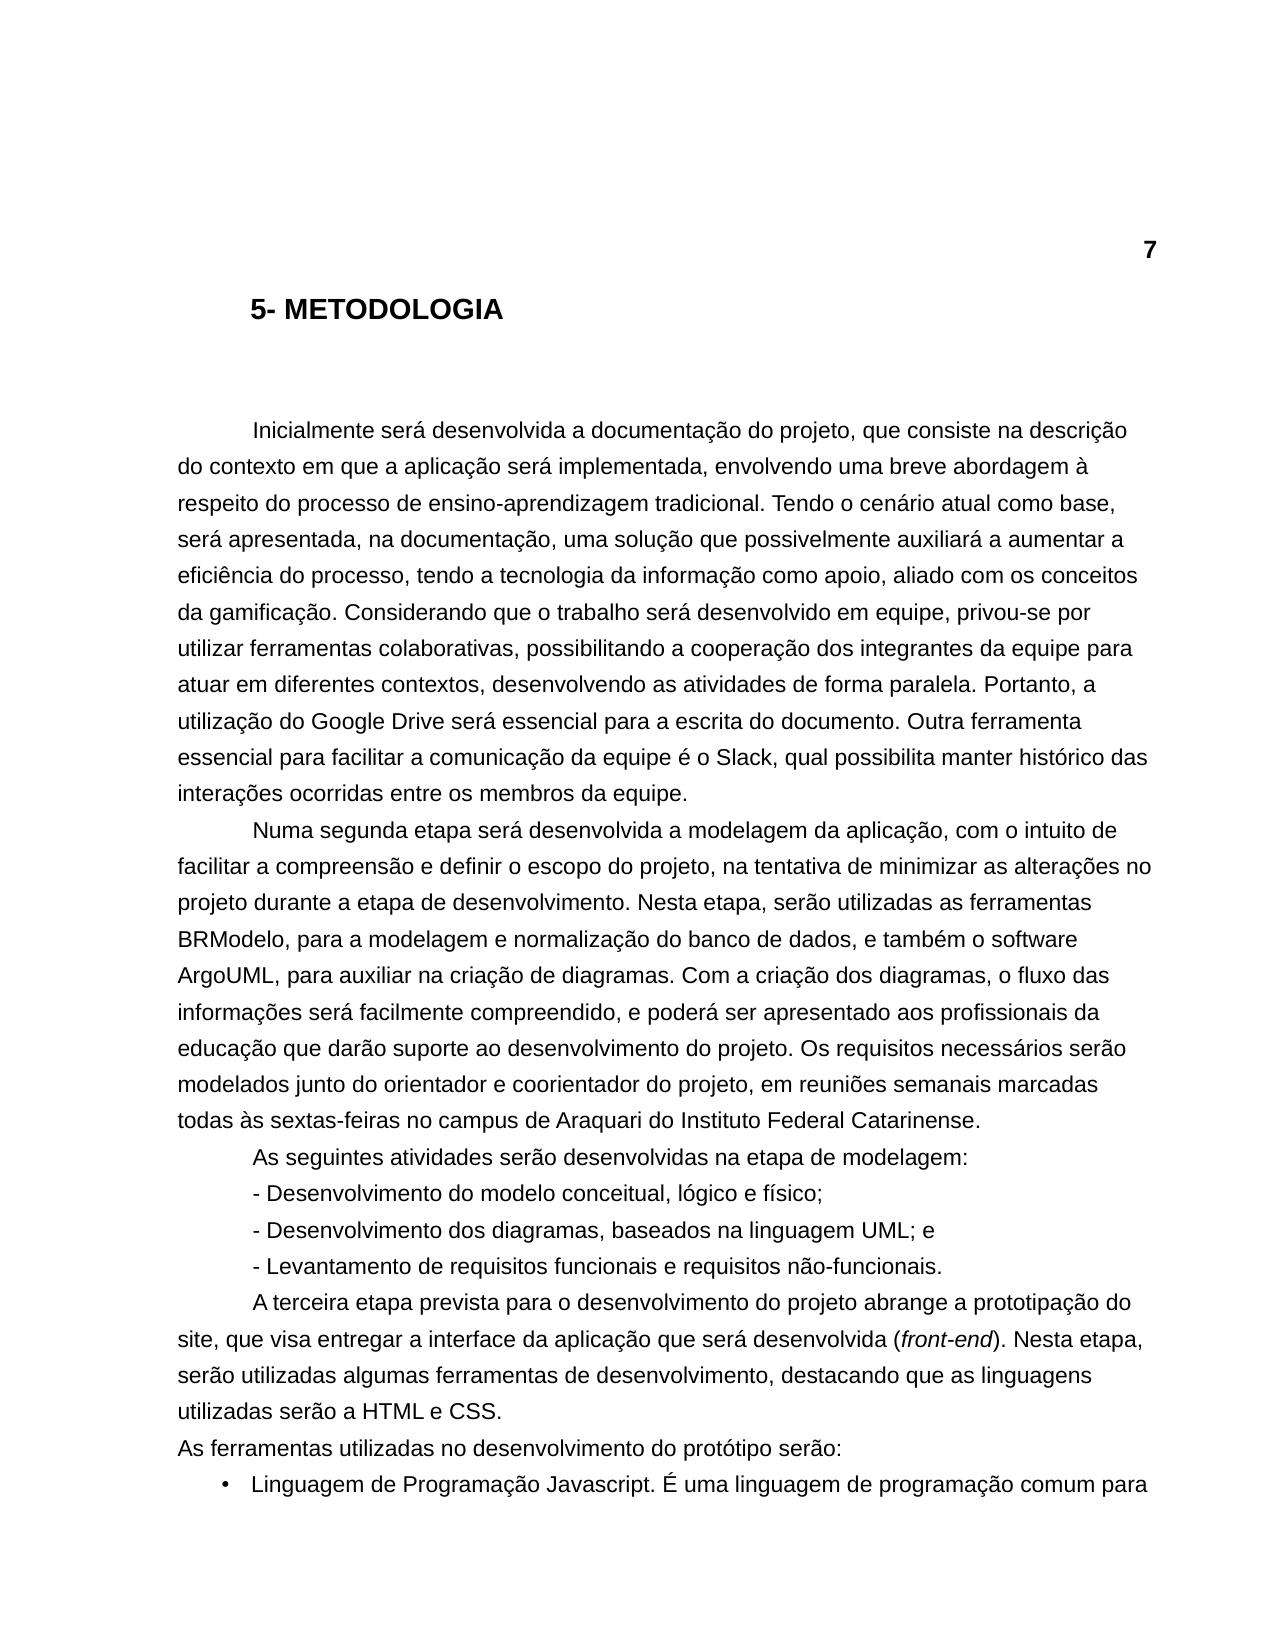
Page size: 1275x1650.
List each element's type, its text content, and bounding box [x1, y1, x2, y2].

text Numa segunda etapa será desenvolvida a modelagem da aplicação, com o intuito de facilitar a compreensão e definir o escopo do projeto, na tentativa de minimizar as alterações no projeto durante a etapa de desenvolvimento. Nesta etapa, serão utilizadas as ferramentas BRModelo, para a modelagem e normalização do banco de dados, e também o software ArgoUML, para auxiliar na criação de diagramas. Com a criação dos diagramas, o fluxo das informações será facilmente compreendido, e poderá ser apresentado aos profissionais da educação que darão suporte ao desenvolvimento do projeto. Os requisitos necessários serão modelados junto do orientador e coorientador do projeto, em reuniões semanais marcadas todas às sextas-feiras no campus de Araquari do Instituto Federal Catarinense. [177, 817, 1157, 1134]
text A terceira etapa prevista para o desenvolvimento do projeto abrange a prototipação do site, que visa entregar a interface da aplicação que será desenvolvida (front-end). Nesta etapa, serão utilizadas algumas ferramentas de desenvolvimento, destacando que as linguagens utilizadas serão a HTML e CSS. [177, 1289, 1157, 1425]
text - Desenvolvimento do modelo conceitual, lógico e físico; [177, 1180, 1157, 1207]
text As seguintes atividades serão desenvolvidas na etapa de modelagem: [177, 1144, 1157, 1170]
text As ferramentas utilizadas no desenvolvimento do protótipo serão: [177, 1435, 1157, 1461]
text Inicialmente será desenvolvida a documentação do projeto, que consiste na descrição do contexto em que a aplicação será implementada, envolvendo uma breve abordagem à respeito do processo de ensino-aprendizagem tradicional. Tendo o cenário atual como base, será apresentada, na documentação, uma solução que possivelmente auxiliará a aumentar a eficiência do processo, tendo a tecnologia da informação como apoio, aliado com os conceitos da gamificação. Considerando que o trabalho será desenvolvido em equipe, privou-se por utilizar ferramentas colaborativas, possibilitando a cooperação dos integrantes da equipe para atuar em diferentes contextos, desenvolvendo as atividades de forma paralela. Portanto, a utilização do Google Drive será essencial para a escrita do documento. Outra ferramenta essencial para facilitar a comunicação da equipe é o Slack, qual possibilita manter histórico das interações ocorridas entre os membros da equipe. [177, 417, 1157, 807]
text - Desenvolvimento dos diagramas, baseados na linguagem UML; e [177, 1217, 1157, 1243]
text 5- METODOLOGIA [177, 292, 1157, 326]
text 7 [177, 235, 1157, 263]
text - Levantamento de requisitos funcionais e requisitos não-funcionais. [177, 1253, 1157, 1279]
list Linguagem de Programação Javascript. É uma linguagem de programação comum para [221, 1471, 1157, 1497]
